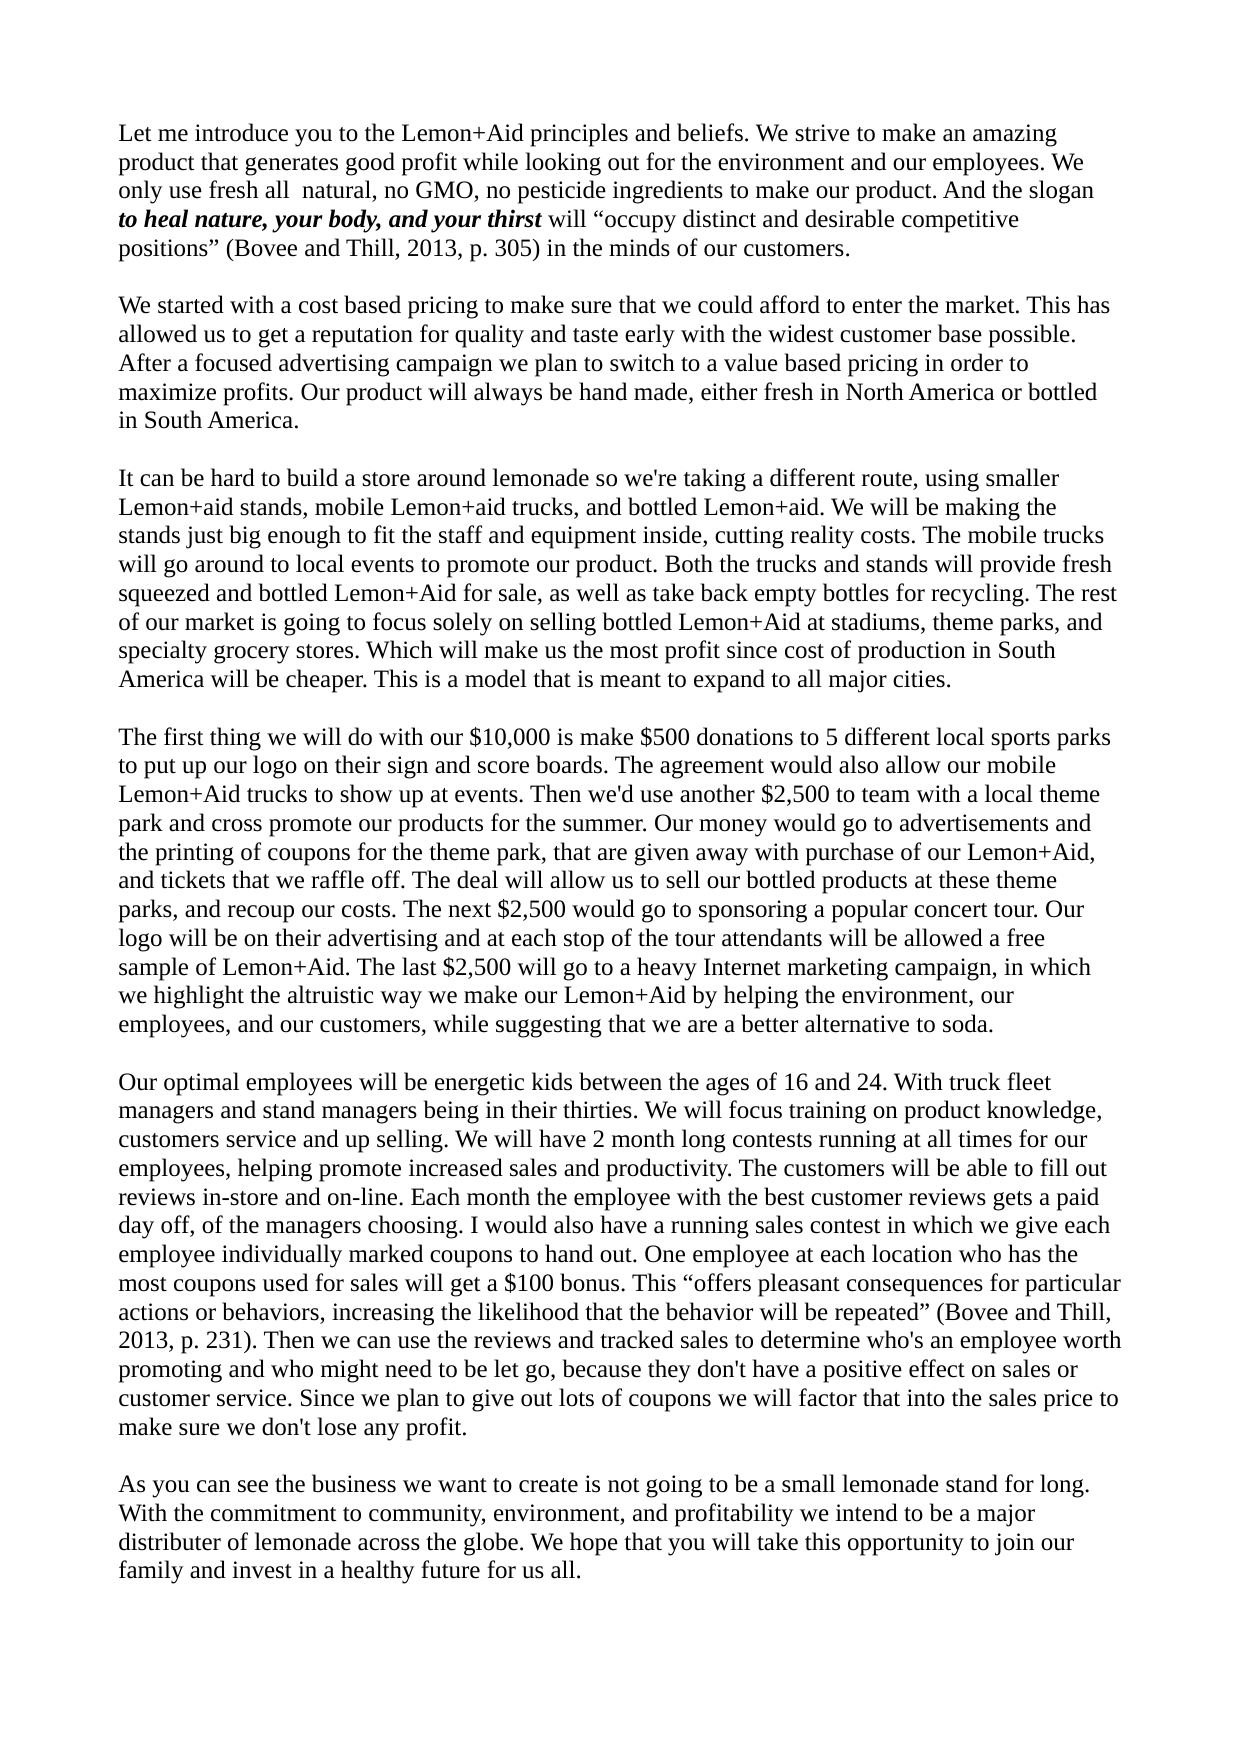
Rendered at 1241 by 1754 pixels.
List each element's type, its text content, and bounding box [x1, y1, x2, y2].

text Let me introduce you to the Lemon+Aid principles and beliefs. We strive to make an amazing product that generates good profit while looking out for the environment and our employees. We only use fresh all natural, no GMO, no pesticide ingredients to make our product. And the slogan to heal nature, your body, and your thirst will “occupy distinct and desirable competitive positions” (Bovee and Thill, 2013, p. 305) in the minds of our customers. [118, 118, 1122, 262]
text It can be hard to build a store around lemonade so we're taking a different route, using smaller Lemon+aid stands, mobile Lemon+aid trucks, and bottled Lemon+aid. We will be making the stands just big enough to fit the staff and equipment inside, cutting reality costs. The mobile trucks will go around to local events to promote our product. Both the trucks and stands will provide fresh squeezed and bottled Lemon+Aid for sale, as well as take back empty bottles for recycling. The rest of our market is going to focus solely on selling bottled Lemon+Aid at stadiums, theme parks, and specialty grocery stores. Which will make us the most profit since cost of production in South America will be cheaper. This is a model that is meant to expand to all major cities. [118, 463, 1122, 693]
text The first thing we will do with our $10,000 is make $500 donations to 5 different local sports parks to put up our logo on their sign and score boards. The agreement would also allow our mobile Lemon+Aid trucks to show up at events. Then we'd use another $2,500 to team with a local theme park and cross promote our products for the summer. Our money would go to advertisements and the printing of coupons for the theme park, that are given away with purchase of our Lemon+Aid, and tickets that we raffle off. The deal will allow us to sell our bottled products at these theme parks, and recoup our costs. The next $2,500 would go to sponsoring a popular concert tour. Our logo will be on their advertising and at each stop of the tour attendants will be allowed a free sample of Lemon+Aid. The last $2,500 will go to a heavy Internet marketing campaign, in which we highlight the altruistic way we make our Lemon+Aid by helping the environment, our employees, and our customers, while suggesting that we are a better alternative to soda. [118, 722, 1122, 1038]
text We started with a cost based pricing to make sure that we could afford to enter the market. This has allowed us to get a reputation for quality and taste early with the widest customer base possible. After a focused advertising campaign we plan to switch to a value based pricing in order to maximize profits. Our product will always be hand made, either fresh in North America or bottled in South America. [118, 291, 1122, 434]
text As you can see the business we want to create is not going to be a small lemonade stand for long. With the commitment to community, environment, and profitability we intend to be a major distributer of lemonade across the globe. We hope that you will take this opportunity to join our family and invest in a healthy future for us all. [118, 1469, 1122, 1584]
text Our optimal employees will be energetic kids between the ages of 16 and 24. With truck fleet managers and stand managers being in their thirties. We will focus training on product knowledge, customers service and up selling. We will have 2 month long contests running at all times for our employees, helping promote increased sales and productivity. The customers will be able to fill out reviews in-store and on-line. Each month the employee with the best customer reviews gets a paid day off, of the managers choosing. I would also have a running sales contest in which we give each employee individually marked coupons to hand out. One employee at each location who has the most coupons used for sales will get a $100 bonus. This “offers pleasant consequences for particular actions or behaviors, increasing the likelihood that the behavior will be repeated” (Bovee and Thill, 2013, p. 231). Then we can use the reviews and tracked sales to determine who's an employee worth promoting and who might need to be let go, because they don't have a positive effect on sales or customer service. Since we plan to give out lots of coupons we will factor that into the sales price to make sure we don't lose any profit. [118, 1067, 1122, 1441]
